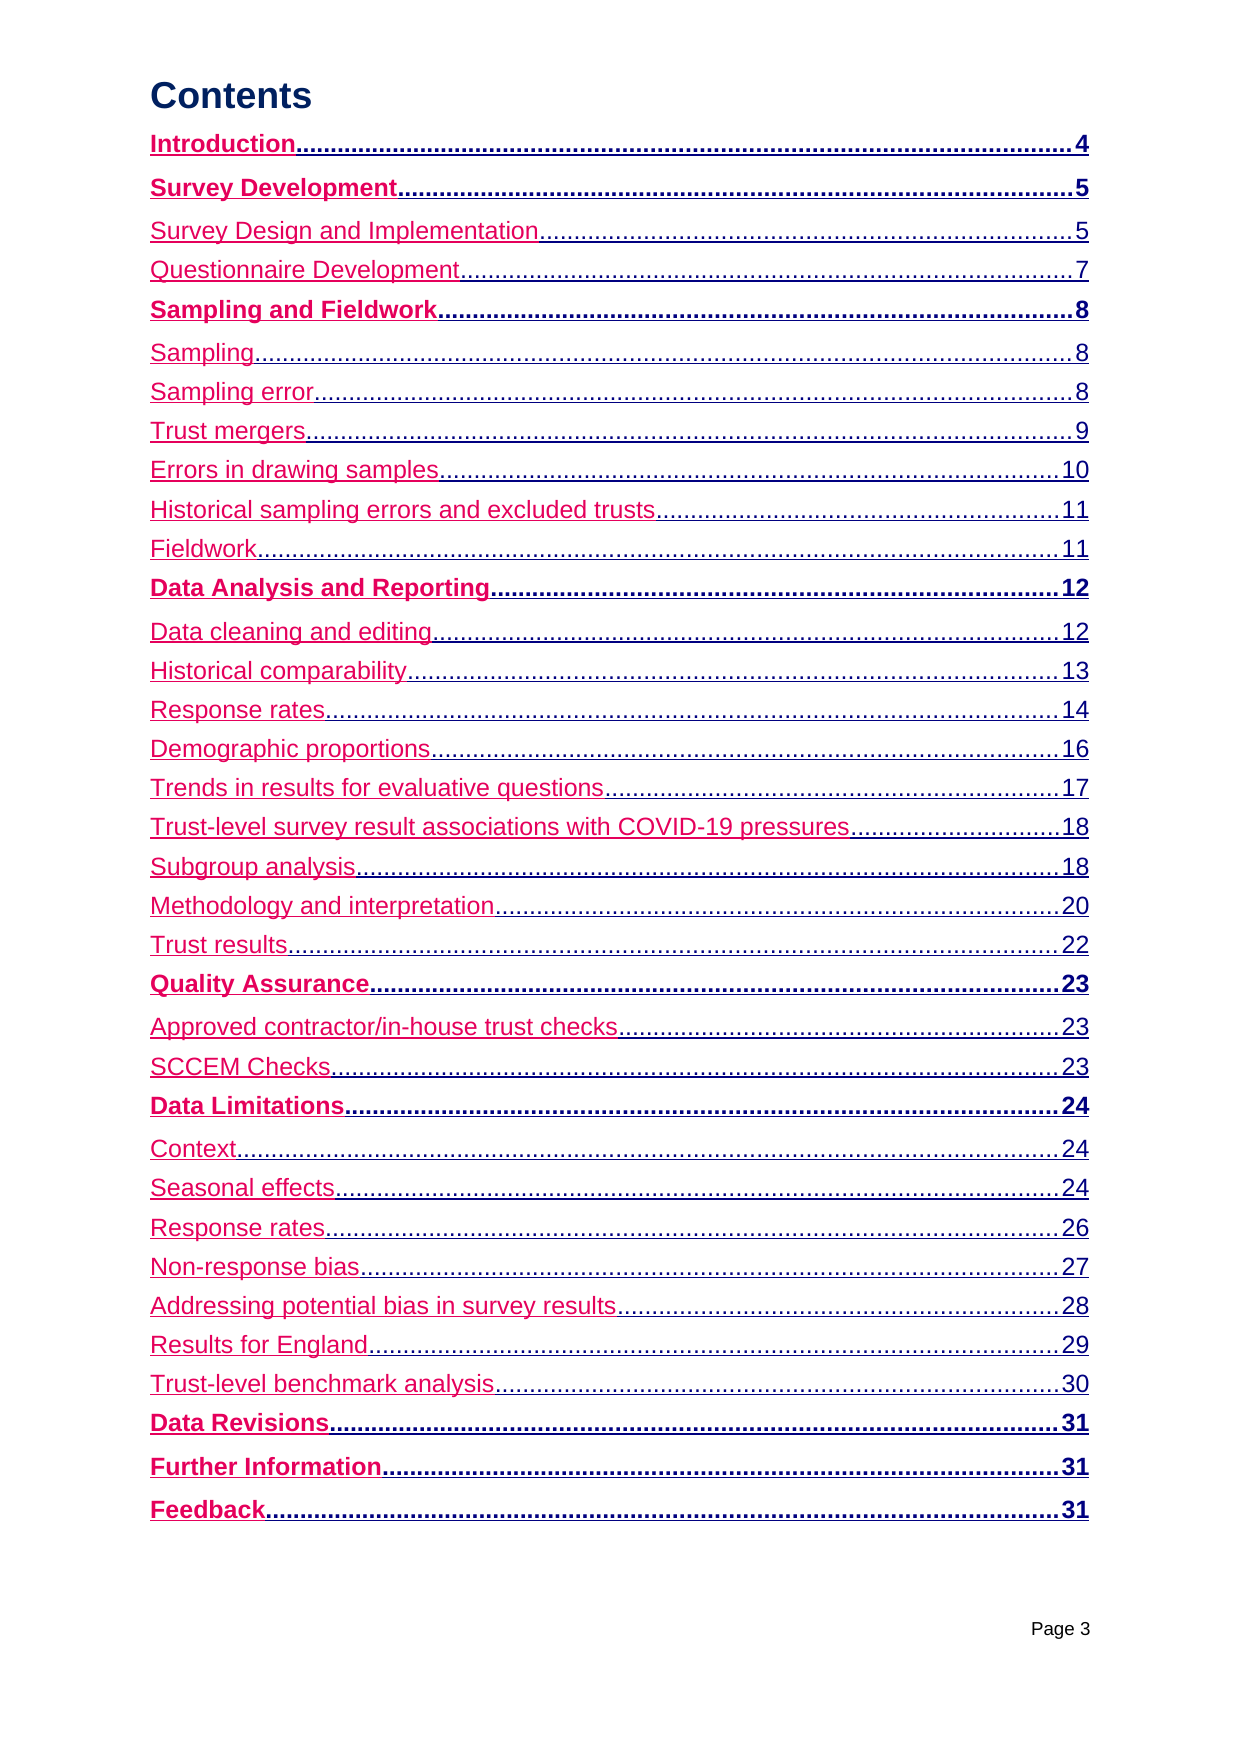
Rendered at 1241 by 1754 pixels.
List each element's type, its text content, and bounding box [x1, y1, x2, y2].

text Methodology and interpretation 20 [150, 891, 1090, 919]
text Demographic proportions 16 [150, 734, 1090, 763]
text Survey Development 5 [150, 173, 1090, 202]
text Quality Assurance 23 [150, 969, 1090, 998]
text Data Revisions 31 [150, 1408, 1090, 1437]
subtitle Contents [150, 74, 1090, 117]
text Fieldwork 11 [150, 534, 1090, 563]
text Trust mergers 9 [150, 416, 1090, 445]
text Sampling error 8 [150, 377, 1090, 406]
text Feedback 31 [150, 1495, 1090, 1524]
text Approved contractor/in-house trust checks 23 [150, 1012, 1090, 1041]
text Subgroup analysis 18 [150, 851, 1090, 880]
text Addressing potential bias in survey results 28 [150, 1291, 1090, 1319]
text Data cleaning and editing 12 [150, 616, 1090, 645]
text Results for England 29 [150, 1330, 1090, 1359]
text Errors in drawing samples 10 [150, 456, 1090, 484]
text Response rates 26 [150, 1212, 1090, 1241]
text Further Information 31 [150, 1452, 1090, 1481]
text Historical sampling errors and excluded trusts 11 [150, 495, 1090, 523]
text Context 24 [150, 1134, 1090, 1163]
text Survey Design and Implementation 5 [150, 216, 1090, 245]
text Response rates 14 [150, 695, 1090, 723]
text Introduction 4 [150, 129, 1090, 158]
text Trust-level benchmark analysis 30 [150, 1369, 1090, 1398]
text Trust results 22 [150, 930, 1090, 958]
text Trends in results for evaluative questions 17 [150, 773, 1090, 802]
text SCCEM Checks 23 [150, 1052, 1090, 1080]
text Trust-level survey result associations with COVID-19 pressures 18 [150, 812, 1090, 841]
text Seasonal effects 24 [150, 1173, 1090, 1202]
text Sampling 8 [150, 338, 1090, 367]
text Questionnaire Development 7 [150, 255, 1090, 284]
text Non-response bias 27 [150, 1252, 1090, 1280]
text Historical comparability 13 [150, 656, 1090, 684]
text Data Limitations 24 [150, 1091, 1090, 1119]
text Sampling and Fieldwork 8 [150, 294, 1090, 323]
text Data Analysis and Reporting 12 [150, 573, 1090, 602]
